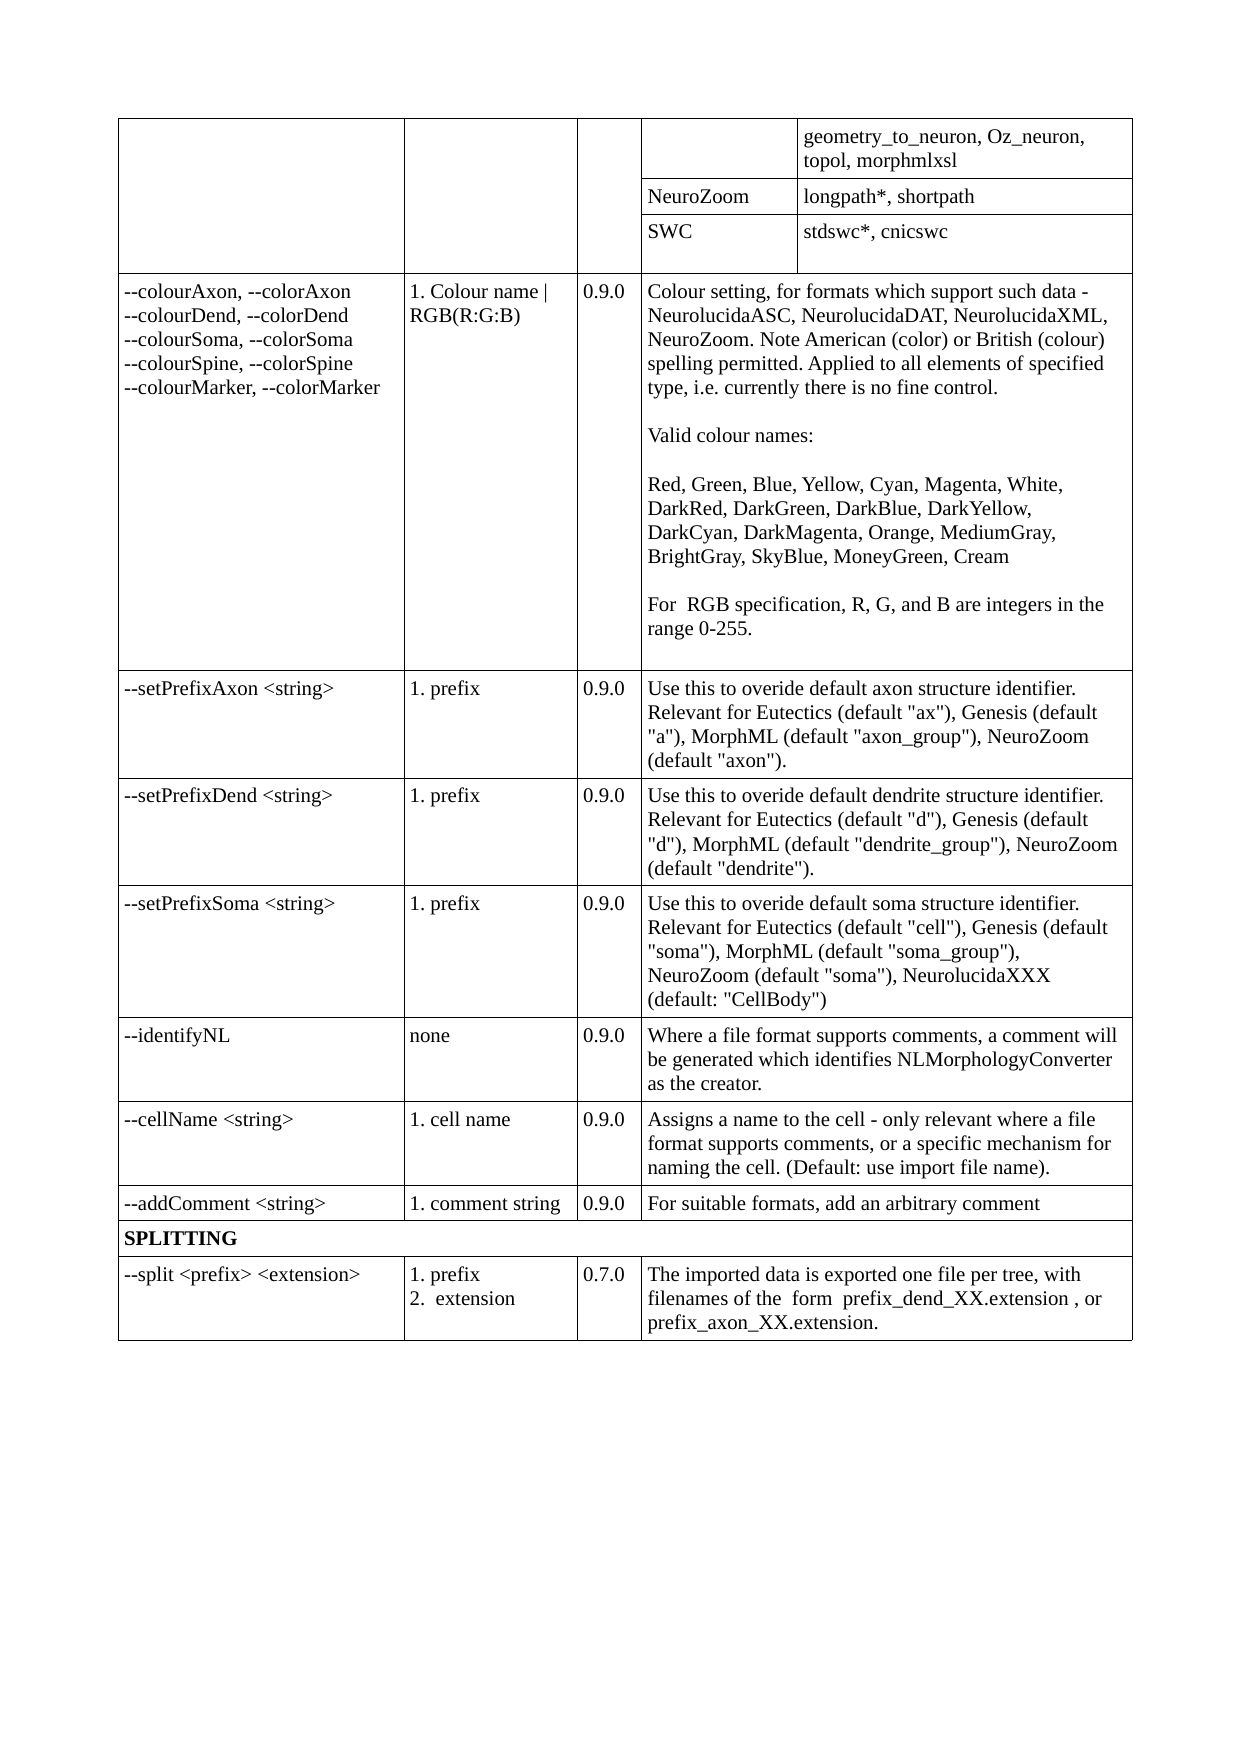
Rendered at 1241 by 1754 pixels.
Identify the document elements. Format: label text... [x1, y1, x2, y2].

table_cell 1. prefix [405, 779, 577, 885]
table_cell --setPrefixAxon <string> [119, 671, 404, 777]
table_cell [578, 119, 641, 273]
table_cell none [405, 1018, 577, 1101]
table_cell --colourAxon, --colorAxon --colourDend, --colorDend --colourSoma, --colorSoma --colourSpine, --colorSpine --colourMarker, --colorMarker [119, 274, 404, 670]
table_cell stdswc*, cnicswc [798, 215, 1132, 273]
table_cell 0.9.0 [578, 274, 641, 670]
table_cell Colour setting, for formats which support such data - NeurolucidaASC, NeurolucidaDAT, NeurolucidaXML, NeuroZoom. Note American (color) or British (colour) spelling permitted. Applied to all elements of specified type, i.e. currently there is no fine control. Valid colour names: Red, Green, Blue, Yellow, Cyan, Magenta, White, DarkRed, DarkGreen, DarkBlue, DarkYellow, DarkCyan, DarkMagenta, Orange, MediumGray, BrightGray, SkyBlue, MoneyGreen, Cream For RGB specification, R, G, and B are integers in the range 0-255. [642, 274, 1132, 670]
table_cell 0.9.0 [578, 886, 641, 1017]
table_cell Where a file format supports comments, a comment will be generated which identifies NLMorphologyConverter as the creator. [642, 1018, 1132, 1101]
table_cell Use this to overide default axon structure identifier. Relevant for Eutectics (default "ax"), Genesis (default "a"), MorphML (default "axon_group"), NeuroZoom (default "axon"). [642, 671, 1132, 777]
table_cell --setPrefixSoma <string> [119, 886, 404, 1017]
table_cell [642, 119, 797, 178]
table_cell Assigns a name to the cell - only relevant where a file format supports comments, or a specific mechanism for naming the cell. (Default: use import file name). [642, 1102, 1132, 1185]
table_cell 0.9.0 [578, 1186, 641, 1220]
table_cell SWC [642, 215, 797, 273]
table_cell 1. Colour name | RGB(R:G:B) [405, 274, 577, 670]
table_cell 0.7.0 [578, 1257, 641, 1340]
table_cell 1. prefix [405, 886, 577, 1017]
table_cell longpath*, shortpath [798, 179, 1132, 213]
table_cell --addComment <string> [119, 1186, 404, 1220]
table_cell --identifyNL [119, 1018, 404, 1101]
table_cell For suitable formats, add an arbitrary comment [642, 1186, 1132, 1220]
table_cell The imported data is exported one file per tree, with filenames of the form prefix_dend_XX.extension , or prefix_axon_XX.extension. [642, 1257, 1132, 1340]
table_cell geometry_to_neuron, Oz_neuron, topol, morphmlxsl [798, 119, 1132, 178]
table_cell NeuroZoom [642, 179, 797, 213]
table_cell 1. cell name [405, 1102, 577, 1185]
table_cell --setPrefixDend <string> [119, 779, 404, 885]
table_cell 0.9.0 [578, 1018, 641, 1101]
table_cell 0.9.0 [578, 671, 641, 777]
table_cell --split <prefix> <extension> [119, 1257, 404, 1340]
table_cell 0.9.0 [578, 1102, 641, 1185]
table_cell 1. prefix 2. extension [405, 1257, 577, 1340]
table_cell SPLITTING [119, 1221, 1132, 1256]
table_cell Use this to overide default soma structure identifier. Relevant for Eutectics (default "cell"), Genesis (default "soma"), MorphML (default "soma_group"), NeuroZoom (default "soma"), NeurolucidaXXX (default: "CellBody") [642, 886, 1132, 1017]
table_cell Use this to overide default dendrite structure identifier. Relevant for Eutectics (default "d"), Genesis (default "d"), MorphML (default "dendrite_group"), NeuroZoom (default "dendrite"). [642, 779, 1132, 885]
table_cell [119, 119, 404, 273]
table_cell 1. comment string [405, 1186, 577, 1220]
table_cell 1. prefix [405, 671, 577, 777]
table_cell --cellName <string> [119, 1102, 404, 1185]
table_cell 0.9.0 [578, 779, 641, 885]
table_cell [405, 119, 577, 273]
